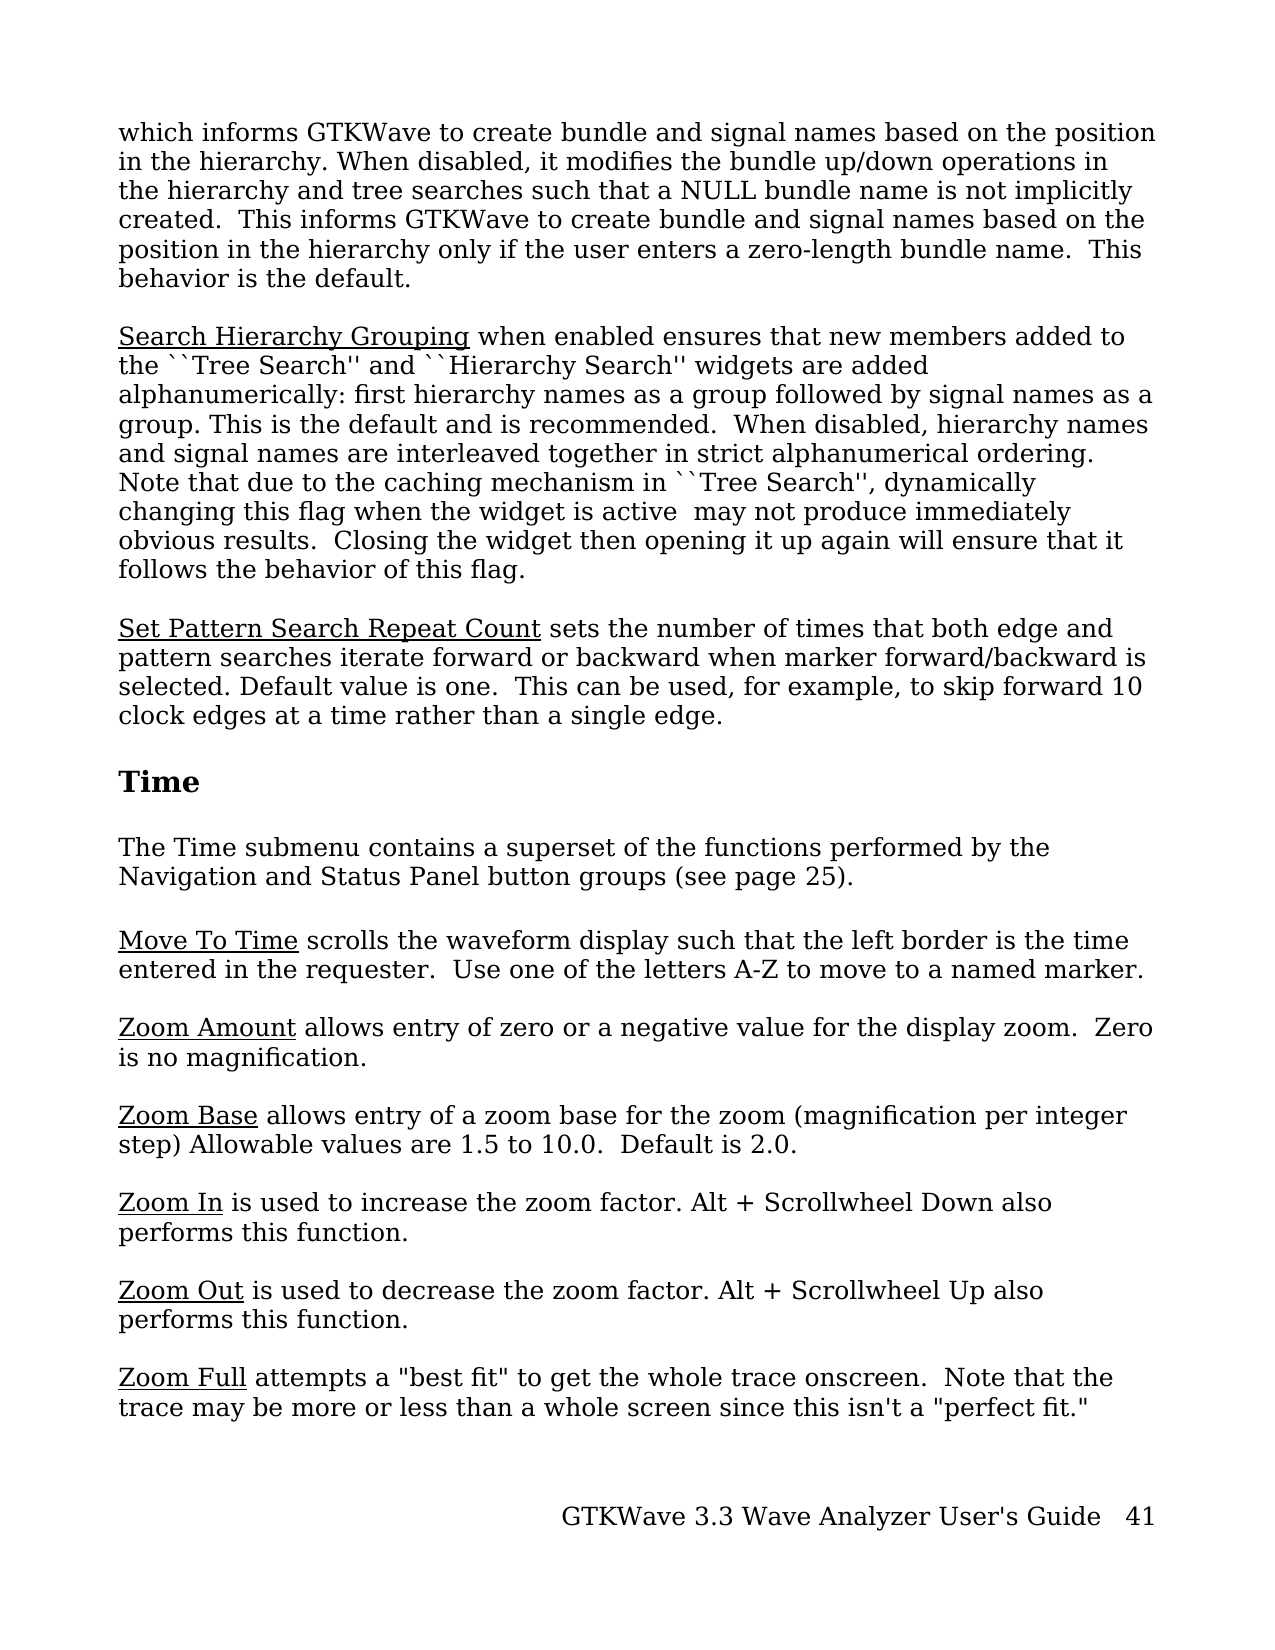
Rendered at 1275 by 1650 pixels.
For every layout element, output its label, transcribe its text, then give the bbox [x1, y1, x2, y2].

text Zoom Base allows entry of a zoom base for the zoom (magnification per integer step) Allowable values are 1.5 to 10.0. Default is 2.0. [118, 1101, 1157, 1159]
text Move To Time scrolls the waveform display such that the left border is the time entered in the requester. Use one of the letters A-Z to move to a named marker. [118, 926, 1157, 984]
text The Time submenu contains a superset of the functions performed by the Navigation and Status Panel button groups (see page 25). [118, 833, 1157, 892]
text Zoom Full attempts a "best fit" to get the whole trace onscreen. Note that the trace may be more or less than a whole screen since this isn't a "perfect fit." [118, 1363, 1157, 1422]
text Zoom Amount allows entry of zero or a negative value for the display zoom. Zero is no magnification. [118, 1013, 1157, 1072]
text Search Hierarchy Grouping when enabled ensures that new members added to the ``Tree Search'' and ``Hierarchy Search'' widgets are added alphanumerically: first hierarchy names as a group followed by signal names as a group. This is the default and is recommended. When disabled, hierarchy names and signal names are interleaved together in strict alphanumerical ordering. Note that due to the caching mechanism in ``Tree Search'', dynamically changing this flag when the widget is active may not produce immediately obvious results. Closing the widget then opening it up again will ensure that it follows the behavior of this flag. [118, 322, 1157, 585]
text Time [118, 765, 1157, 799]
text Zoom In is used to increase the zoom factor. Alt + Scrollwheel Down also performs this function. [118, 1188, 1157, 1247]
text which informs GTKWave to create bundle and signal names based on the position in the hierarchy. When disabled, it modifies the bundle up/down operations in the hierarchy and tree searches such that a NULL bundle name is not implicitly created. This informs GTKWave to create bundle and signal names based on the position in the hierarchy only if the user enters a zero-length bundle name. This behavior is the default. [118, 118, 1157, 293]
text Set Pattern Search Repeat Count sets the number of times that both edge and pattern searches iterate forward or backward when marker forward/backward is selected. Default value is one. This can be used, for example, to skip forward 10 clock edges at a time rather than a single edge. [118, 614, 1157, 731]
text Zoom Out is used to decrease the zoom factor. Alt + Scrollwheel Up also performs this function. [118, 1276, 1157, 1334]
